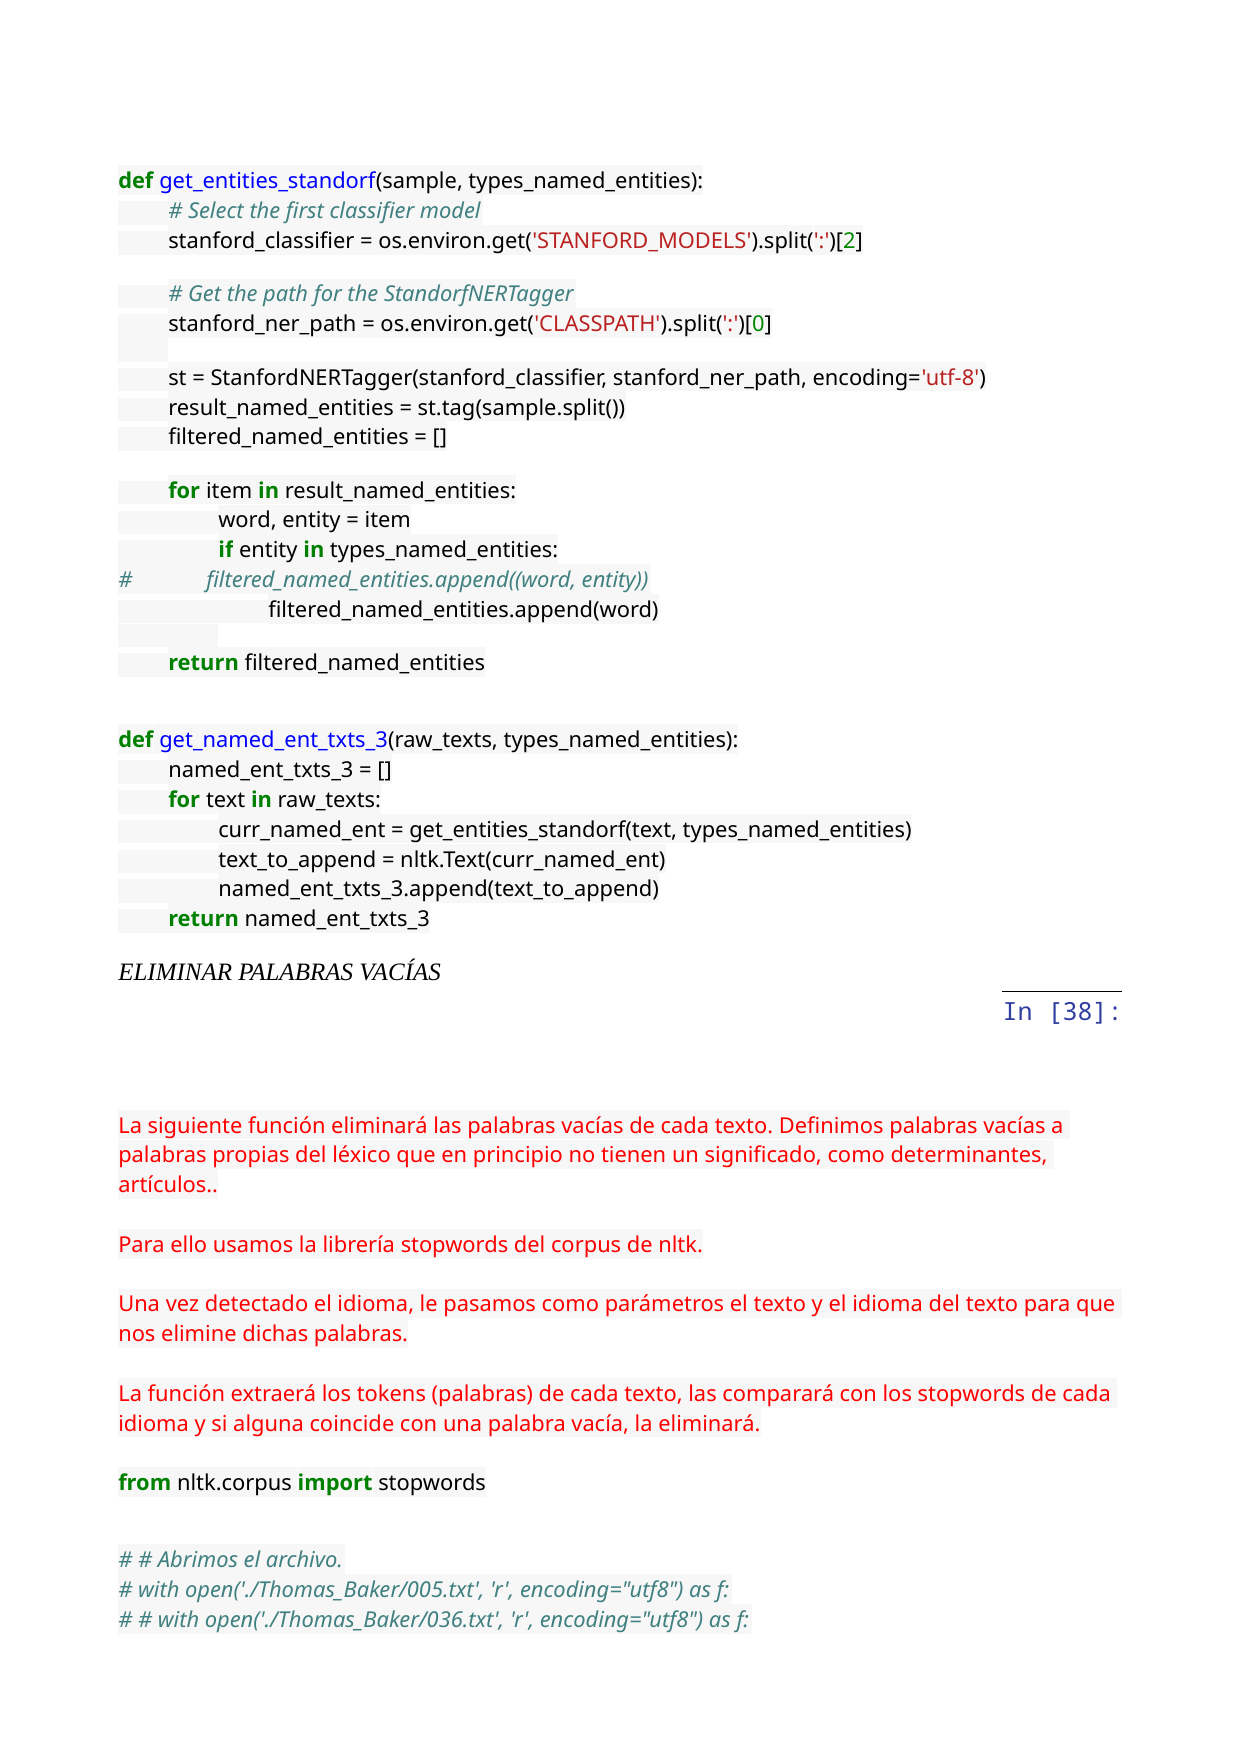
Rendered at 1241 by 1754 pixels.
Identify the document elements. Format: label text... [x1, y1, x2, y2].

text curr_named_ent = get_entities_standorf(text, types_named_entities) [118, 814, 1122, 843]
text ​ [118, 701, 1122, 724]
text ​ [118, 1497, 1122, 1521]
text return named_ent_txts_3 [118, 903, 1122, 933]
text filtered_named_entities.append(word) [118, 594, 1122, 624]
text ​ [118, 677, 1122, 701]
text # Get the path for the StandorfNERTagger [118, 278, 1122, 308]
text return filtered_named_entities [118, 647, 1122, 677]
text ​ [118, 933, 1122, 957]
text named_ent_txts_3 = [] [118, 754, 1122, 784]
text ​ [118, 142, 1122, 165]
text filtered_named_entities = [] [118, 421, 1122, 451]
text # filtered_named_entities.append((word, entity)) [118, 564, 1122, 594]
text ​ [118, 451, 1122, 475]
text Una vez detectado el idioma, le pasamos como parámetros el texto y el idioma del texto para que nos elimine dichas palabras. [118, 1288, 1122, 1348]
text named_ent_txts_3.append(text_to_append) [118, 873, 1122, 903]
text result_named_entities = st.tag(sample.split()) [118, 391, 1122, 421]
text for text in raw_texts: [118, 784, 1122, 814]
text La función extraerá los tokens (palabras) de cada texto, las comparará con los stopwords de cada idioma y si alguna coincide con una palabra vacía, la eliminará. [118, 1378, 1122, 1437]
text text_to_append = nltk.Text(curr_named_ent) [118, 843, 1122, 873]
text def get_entities_standorf(sample, types_named_entities): [118, 165, 1122, 195]
text ​ [118, 255, 1122, 278]
text stanford_classifier = os.environ.get('STANFORD_MODELS').split(':')[2] [118, 225, 1122, 255]
text # Select the first classifier model [118, 195, 1122, 225]
text # # with open('./Thomas_Baker/036.txt', 'r', encoding="utf8") as f: [118, 1604, 1122, 1634]
text stanford_ner_path = os.environ.get('CLASSPATH').split(':')[0] [118, 308, 1122, 338]
text La siguiente función eliminará las palabras vacías de cada texto. Definimos palabras vacías a palabras propias del léxico que en principio no tienen un significado, como determinantes, artículos.. [118, 1110, 1122, 1199]
text # with open('./Thomas_Baker/005.txt', 'r', encoding="utf8") as f: [118, 1574, 1122, 1604]
text Para ello usamos la librería stopwords del corpus de nltk. [118, 1229, 1122, 1259]
text def get_named_ent_txts_3(raw_texts, types_named_entities): [118, 724, 1122, 754]
text # # Abrimos el archivo. [118, 1544, 1122, 1574]
text if entity in types_named_entities: [118, 534, 1122, 564]
text ​ [118, 118, 1122, 142]
text ELIMINAR PALABRAS VACÍAS [118, 957, 1122, 985]
text from nltk.corpus import stopwords [118, 1467, 1122, 1497]
text st = StanfordNERTagger(stanford_classifier, stanford_ner_path, encoding='utf-8') [118, 362, 1122, 391]
text ​ [118, 1521, 1122, 1544]
text In [38]: [118, 991, 1122, 1028]
text for item in result_named_entities: [118, 475, 1122, 504]
text word, entity = item [118, 504, 1122, 534]
